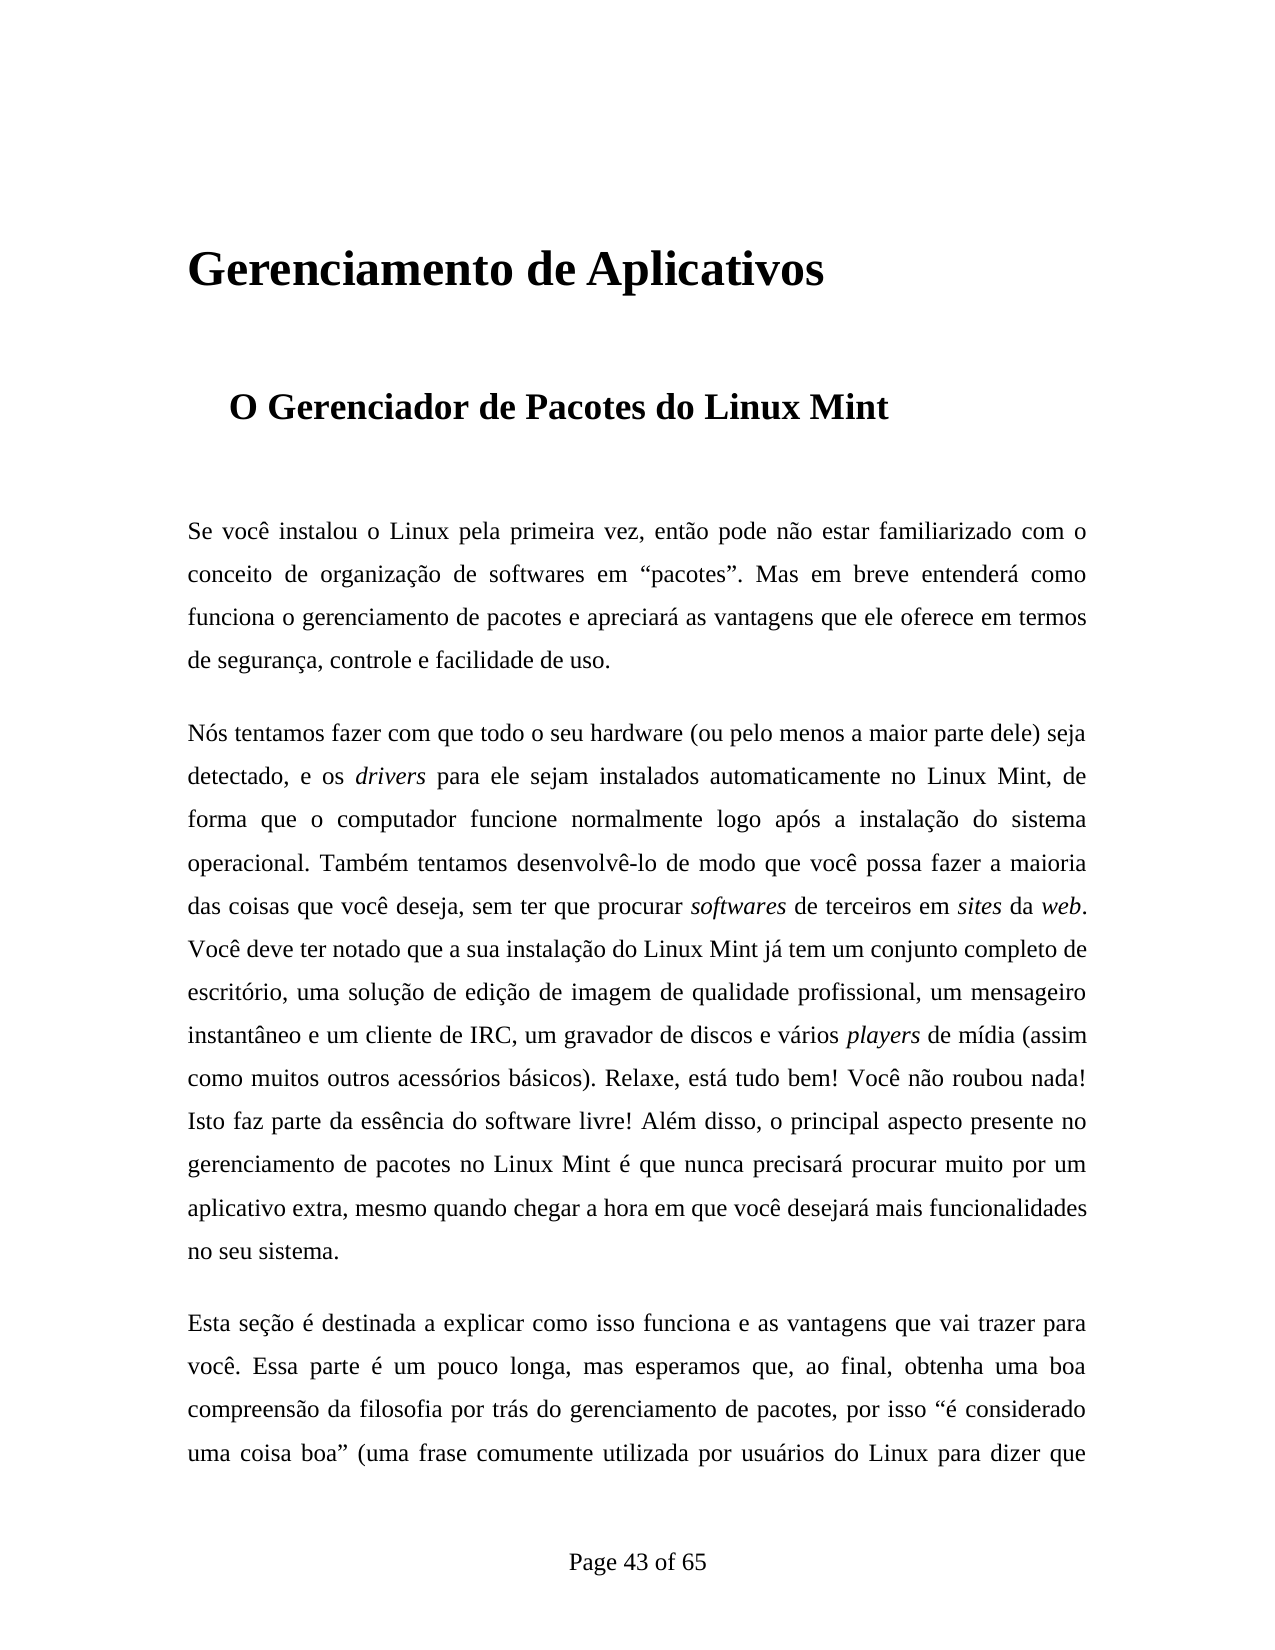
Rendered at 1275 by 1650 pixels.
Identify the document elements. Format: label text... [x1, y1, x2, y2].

text Esta seção é destinada a explicar como isso funciona e as vantagens que vai trazer para você. Essa parte é um pouco longa, mas esperamos que, ao final, obtenha uma boa compreensão da filosofia por trás do gerenciamento de pacotes, por isso “é considerado uma coisa boa” (uma frase comumente utilizada por usuários do Linux para dizer que [187, 1308, 1087, 1466]
text Nós tentamos fazer com que todo o seu hardware (ou pelo menos a maior parte dele) seja detectado, e os drivers para ele sejam instalados automaticamente no Linux Mint, de forma que o computador funcione normalmente logo após a instalação do sistema operacional. Também tentamos desenvolvê-lo de modo que você possa fazer a maioria das coisas que você deseja, sem ter que procurar softwares de terceiros em sites da web. Você deve ter notado que a sua instalação do Linux Mint já tem um conjunto completo de escritório, uma solução de edição de imagem de qualidade profissional, um mensageiro instantâneo e um cliente de IRC, um gravador de discos e vários players de mídia (assim como muitos outros acessórios básicos). Relaxe, está tudo bem! Você não roubou nada! Isto faz parte da essência do software livre! Além disso, o principal aspecto presente no gerenciamento de pacotes no Linux Mint é que nunca precisará procurar muito por um aplicativo extra, mesmo quando chegar a hora em que você desejará mais funcionalidades no seu sistema. [187, 718, 1087, 1264]
subtitle O Gerenciador de Pacotes do Linux Mint [187, 384, 1087, 428]
text Se você instalou o Linux pela primeira vez, então pode não estar familiarizado com o conceito de organização de softwares em “pacotes”. Mas em breve entenderá como funciona o gerenciamento de pacotes e apreciará as vantagens que ele oferece em termos de segurança, controle e facilidade de uso. [187, 516, 1087, 674]
subtitle Gerenciamento de Aplicativos [187, 238, 1087, 296]
